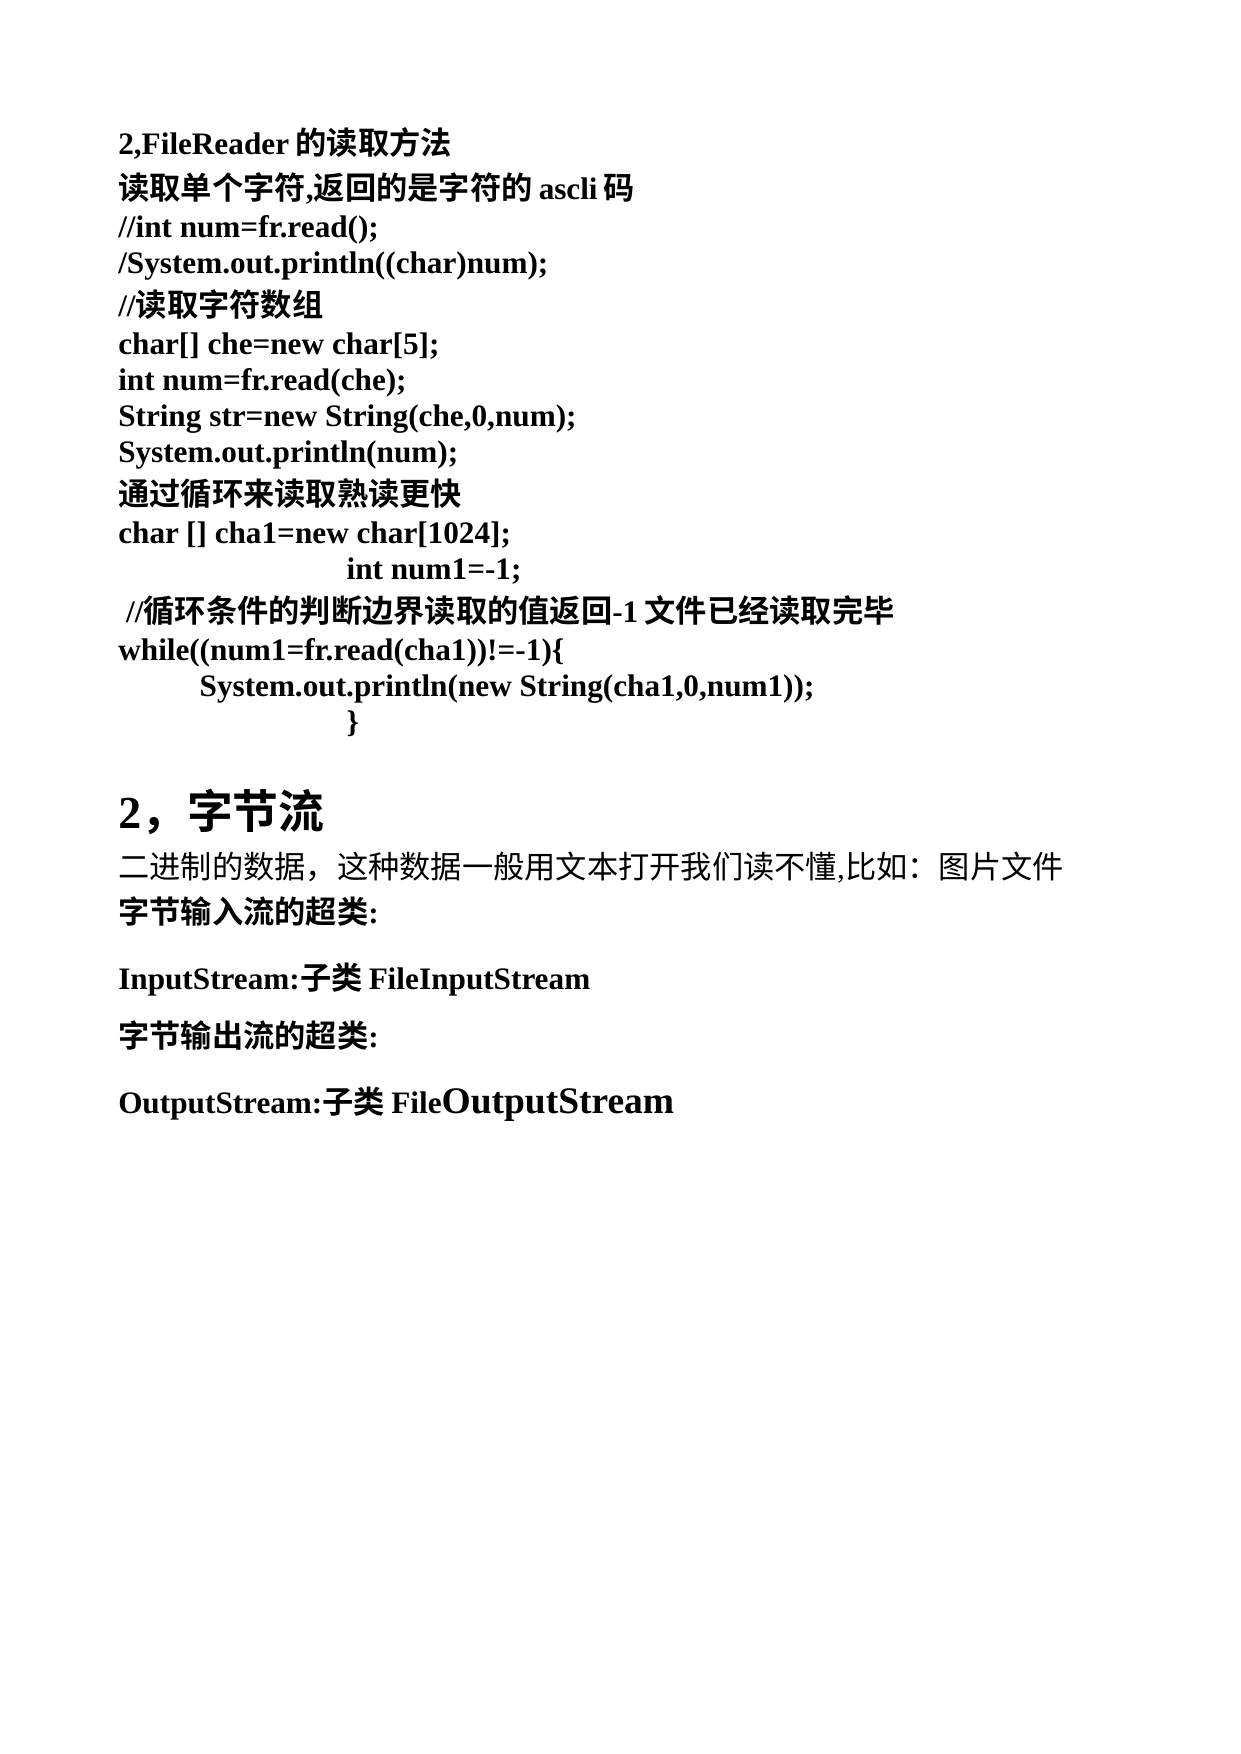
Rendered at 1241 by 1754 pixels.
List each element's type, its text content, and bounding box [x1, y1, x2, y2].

text while((num1=fr.read(cha1))!=-1){ [118, 632, 1122, 668]
text 通过循环来读取熟读更快 [118, 469, 1122, 514]
text 2，字节流 [118, 775, 1122, 842]
text String str=new String(che,0,num); [118, 397, 1122, 433]
subtitle InputStream:子类FileInputStream [118, 953, 1122, 998]
text 二进制的数据，这种数据一般用文本打开我们读不懂,比如：图片文件 [118, 842, 1122, 887]
text System.out.println(new String(cha1,0,num1)); [118, 668, 1122, 703]
subtitle OutputStream:子类FileOutputStream [118, 1077, 1122, 1122]
text //循环条件的判断边界读取的值返回-1文件已经读取完毕 [118, 586, 1122, 632]
text //读取字符数组 [118, 280, 1122, 326]
text 字节输入流的超类: [118, 887, 1122, 932]
text 读取单个字符,返回的是字符的ascli码 [118, 163, 1122, 208]
text int num1=-1; [118, 551, 1122, 586]
text 字节输出流的超类: [118, 1011, 1122, 1056]
text } [118, 703, 1122, 739]
text char [] cha1=new char[1024]; [118, 514, 1122, 551]
text char[] che=new char[5]; [118, 326, 1122, 362]
text System.out.println(num); [118, 433, 1122, 469]
text /System.out.println((char)num); [118, 244, 1122, 280]
text 2,FileReader的读取方法 [118, 118, 1122, 163]
text int num=fr.read(che); [118, 362, 1122, 397]
text //int num=fr.read(); [118, 208, 1122, 244]
